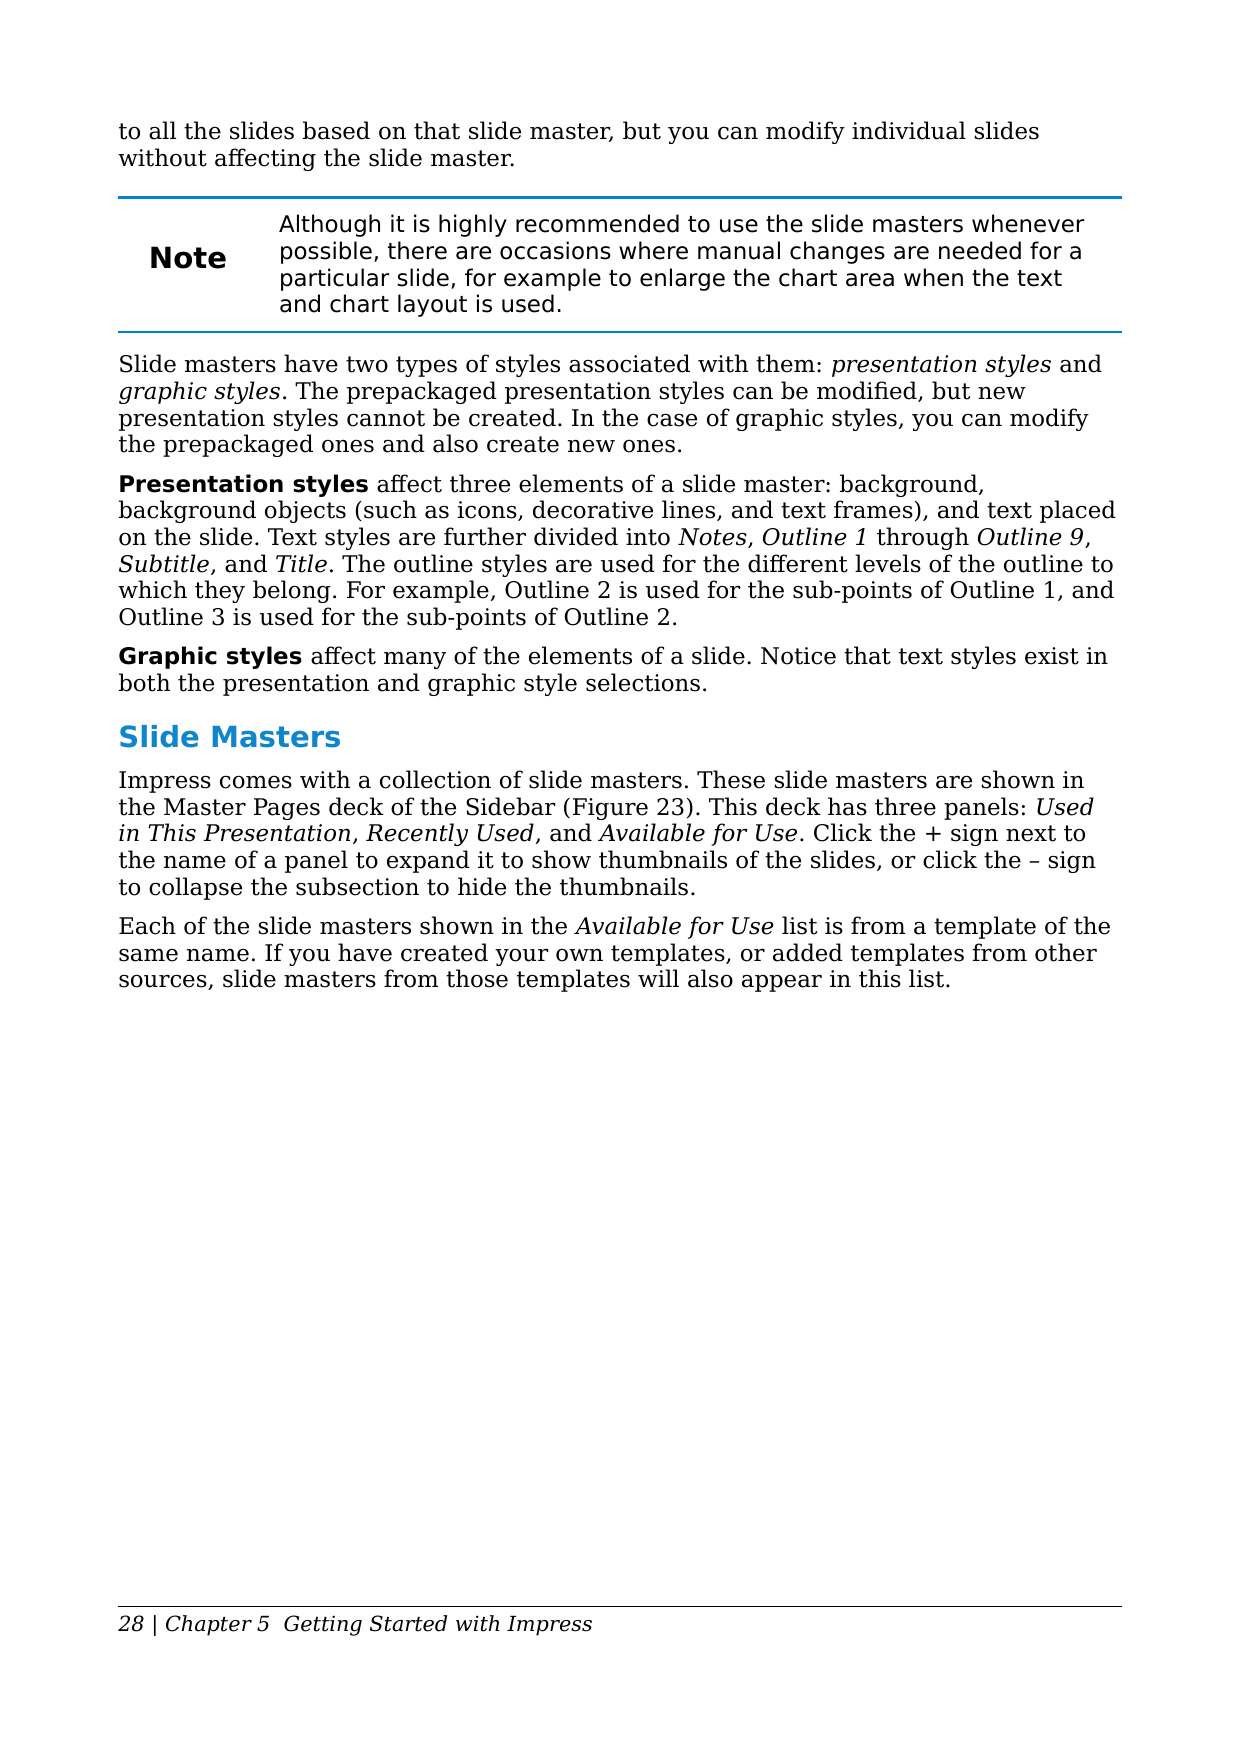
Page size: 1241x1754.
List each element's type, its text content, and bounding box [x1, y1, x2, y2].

text Each of the slide masters shown in the Available for Use list is from a template of the same name. If you have created your own templates, or added templates from other sources, slide masters from those templates will also appear in this list. [118, 913, 1122, 993]
subtitle Slide Masters [118, 721, 1122, 755]
table_header Although it is highly recommended to use the slide masters whenever possible, there are occasions where manual changes are needed for a particular slide, for example to enlarge the chart area when the text and chart layout is used. [258, 199, 1122, 331]
text Slide masters have two types of styles associated with them: presentation styles and graphic styles. The prepackaged presentation styles can be modified, but new presentation styles cannot be created. In the case of graphic styles, you can modify the prepackaged ones and also create new ones. [118, 352, 1122, 458]
text Impress comes with a collection of slide masters. These slide masters are shown in the Master Pages deck of the Sidebar (Figure 23). This deck has three panels: Used in This Presentation, Recently Used, and Available for Use. Click the + sign next to the name of a panel to expand it to show thumbnails of the slides, or click the – sign to collapse the subsection to hide the thumbnails. [118, 767, 1122, 901]
text Presentation styles affect three elements of a slide master: background, background objects (such as icons, decorative lines, and text frames), and text placed on the slide. Text styles are further divided into Notes, Outline 1 through Outline 9, Subtitle, and Title. The outline styles are used for the different levels of the outline to which they belong. For example, Outline 2 is used for the sub-points of Outline 1, and Outline 3 is used for the sub-points of Outline 2. [118, 471, 1122, 631]
text to all the slides based on that slide master, but you can modify individual slides without affecting the slide master. [118, 118, 1122, 171]
text Graphic styles affect many of the elements of a slide. Notice that text styles exist in both the presentation and graphic style selections. [118, 643, 1122, 697]
table_header Note [118, 199, 257, 331]
